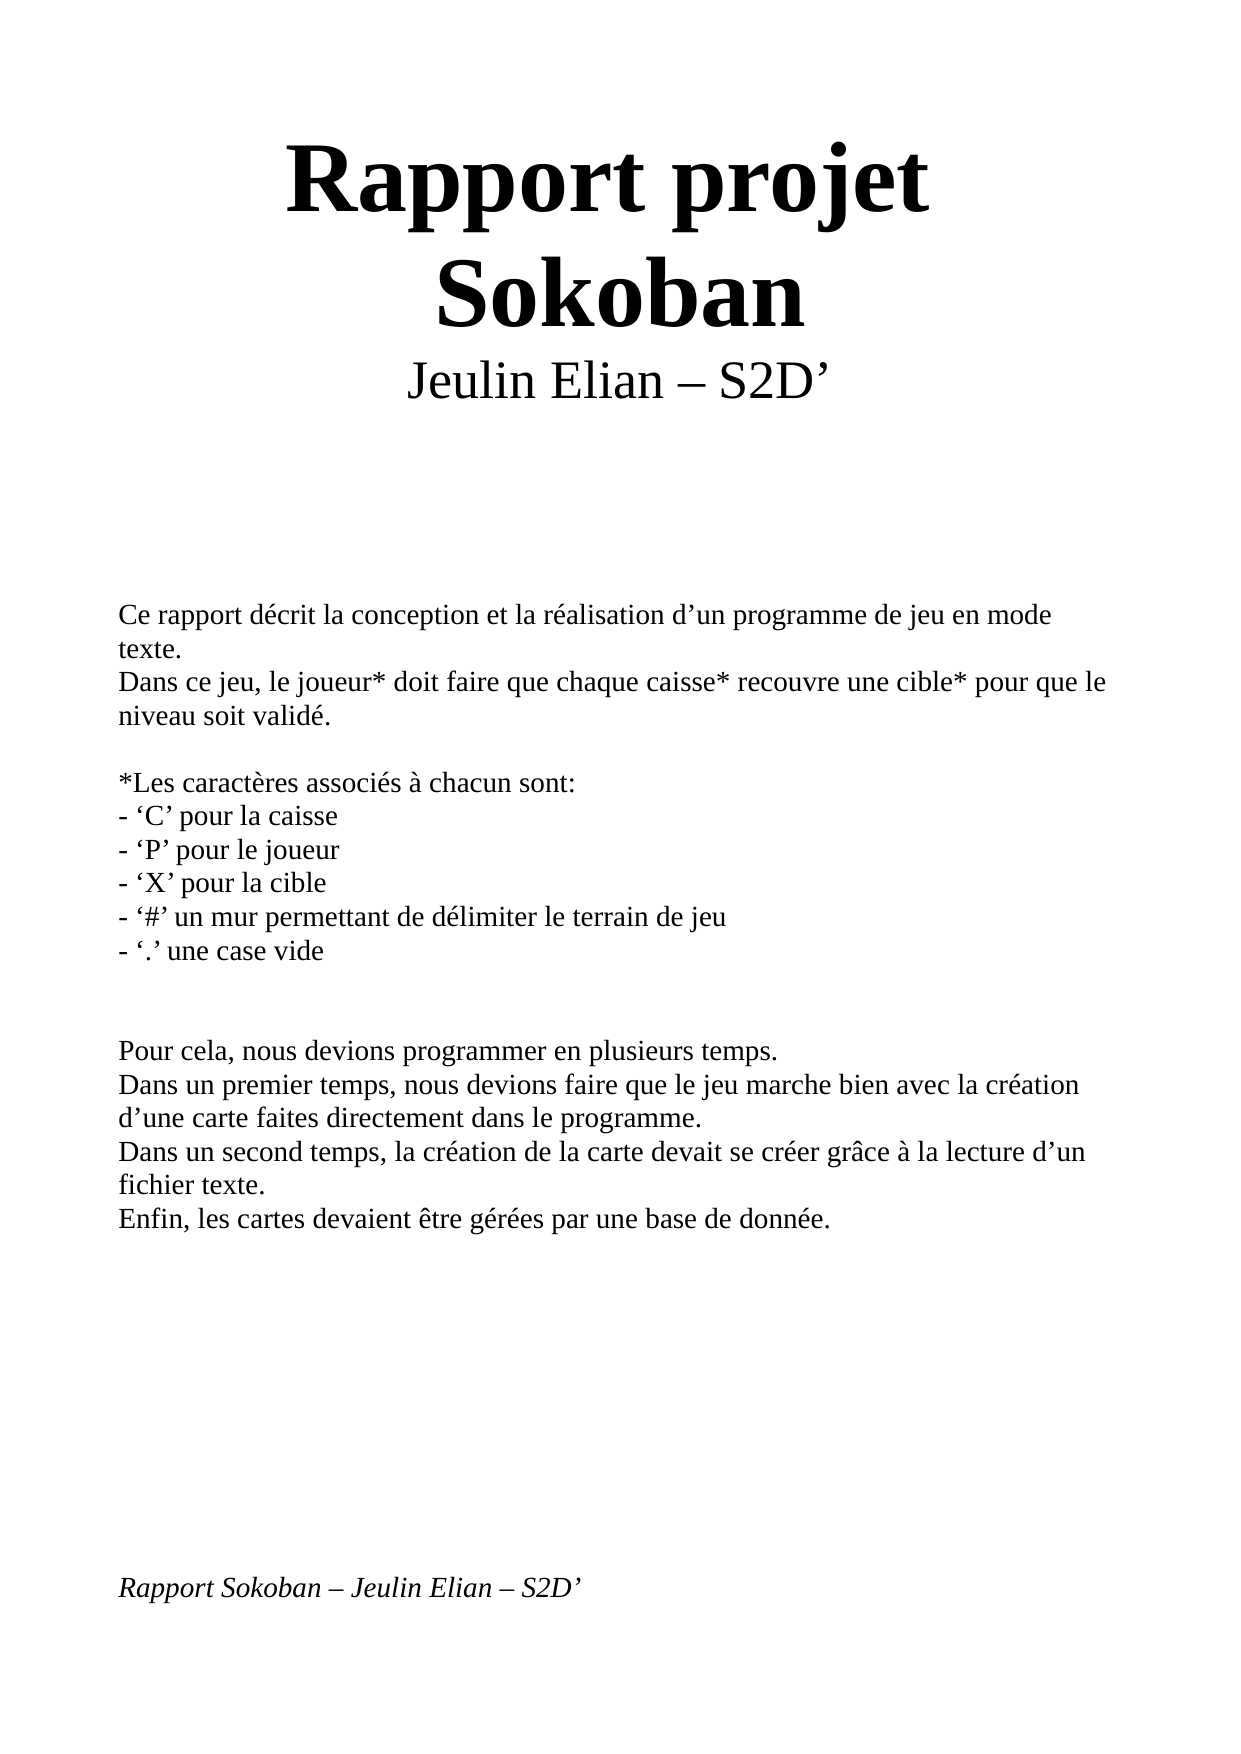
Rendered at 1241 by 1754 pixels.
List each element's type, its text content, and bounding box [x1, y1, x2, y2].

text - ‘#’ un mur permettant de délimiter le terrain de jeu [118, 899, 1122, 933]
text - ‘.’ une case vide [118, 933, 1122, 966]
text Rapport projet [118, 118, 1122, 233]
text Ce rapport décrit la conception et la réalisation d’un programme de jeu en mode texte. [118, 597, 1122, 664]
text - ‘C’ pour la caisse [118, 798, 1122, 832]
text *Les caractères associés à chacun sont: [118, 765, 1122, 798]
text - ‘P’ pour le joueur [118, 832, 1122, 866]
text Jeulin Elian – S2D’ [118, 348, 1122, 410]
text Sokoban [118, 233, 1122, 348]
text Pour cela, nous devions programmer en plusieurs temps. [118, 1033, 1122, 1067]
text Rapport Sokoban – Jeulin Elian – S2D’ [118, 1570, 1122, 1603]
text Dans un second temps, la création de la carte devait se créer grâce à la lecture d’un fichier texte. [118, 1134, 1122, 1201]
text Dans un premier temps, nous devions faire que le jeu marche bien avec la création d’une carte faites directement dans le programme. [118, 1067, 1122, 1134]
text - ‘X’ pour la cible [118, 866, 1122, 899]
text Enfin, les cartes devaient être gérées par une base de donnée. [118, 1201, 1122, 1234]
text Dans ce jeu, le joueur* doit faire que chaque caisse* recouvre une cible* pour que le niveau soit validé. [118, 664, 1122, 731]
